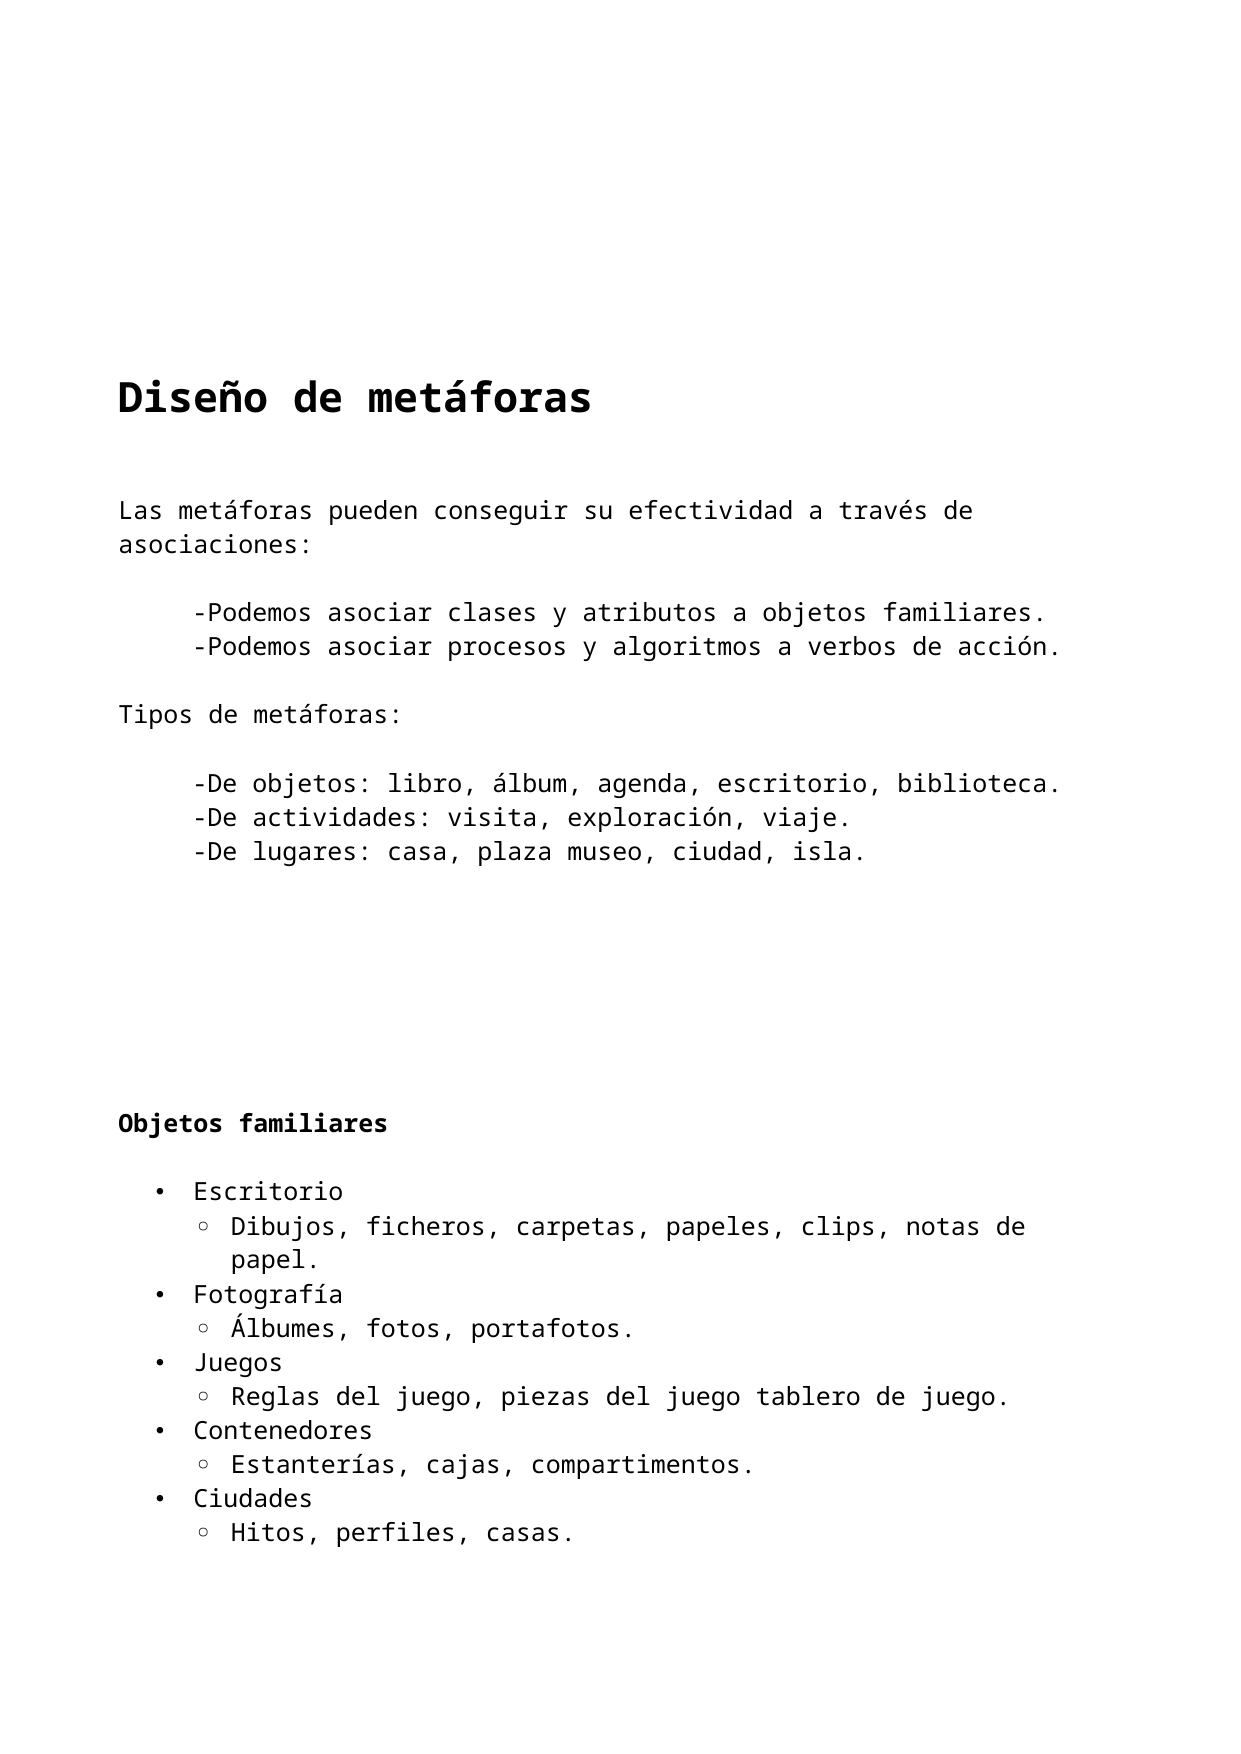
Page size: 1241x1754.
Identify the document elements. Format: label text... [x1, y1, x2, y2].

text -De objetos: libro, álbum, agenda, escritorio, biblioteca. [118, 765, 1122, 799]
text -Podemos asociar procesos y algoritmos a verbos de acción. [118, 629, 1122, 663]
text Diseño de metáforas [118, 368, 1122, 425]
list Álbumes, fotos, portafotos. [193, 1310, 1122, 1344]
text Las metáforas pueden conseguir su efectividad a través de asociaciones: [118, 493, 1122, 561]
text -De actividades: visita, exploración, viaje. [118, 799, 1122, 833]
list Reglas del juego, piezas del juego tablero de juego. [193, 1378, 1122, 1412]
list Estanterías, cajas, compartimentos. [193, 1447, 1122, 1481]
text -De lugares: casa, plaza museo, ciudad, isla. [118, 833, 1122, 867]
text Tipos de metáforas: [118, 697, 1122, 731]
text Objetos familiares [118, 1106, 1122, 1140]
list Ciudades [156, 1481, 1122, 1515]
list Hitos, perfiles, casas. [193, 1515, 1122, 1549]
list Dibujos, ficheros, carpetas, papeles, clips, notas de papel. [193, 1208, 1122, 1276]
list Escritorio [156, 1174, 1122, 1208]
list Contenedores [156, 1412, 1122, 1447]
text -Podemos asociar clases y atributos a objetos familiares. [118, 595, 1122, 629]
list Juegos [156, 1344, 1122, 1378]
list Fotografía [156, 1276, 1122, 1310]
